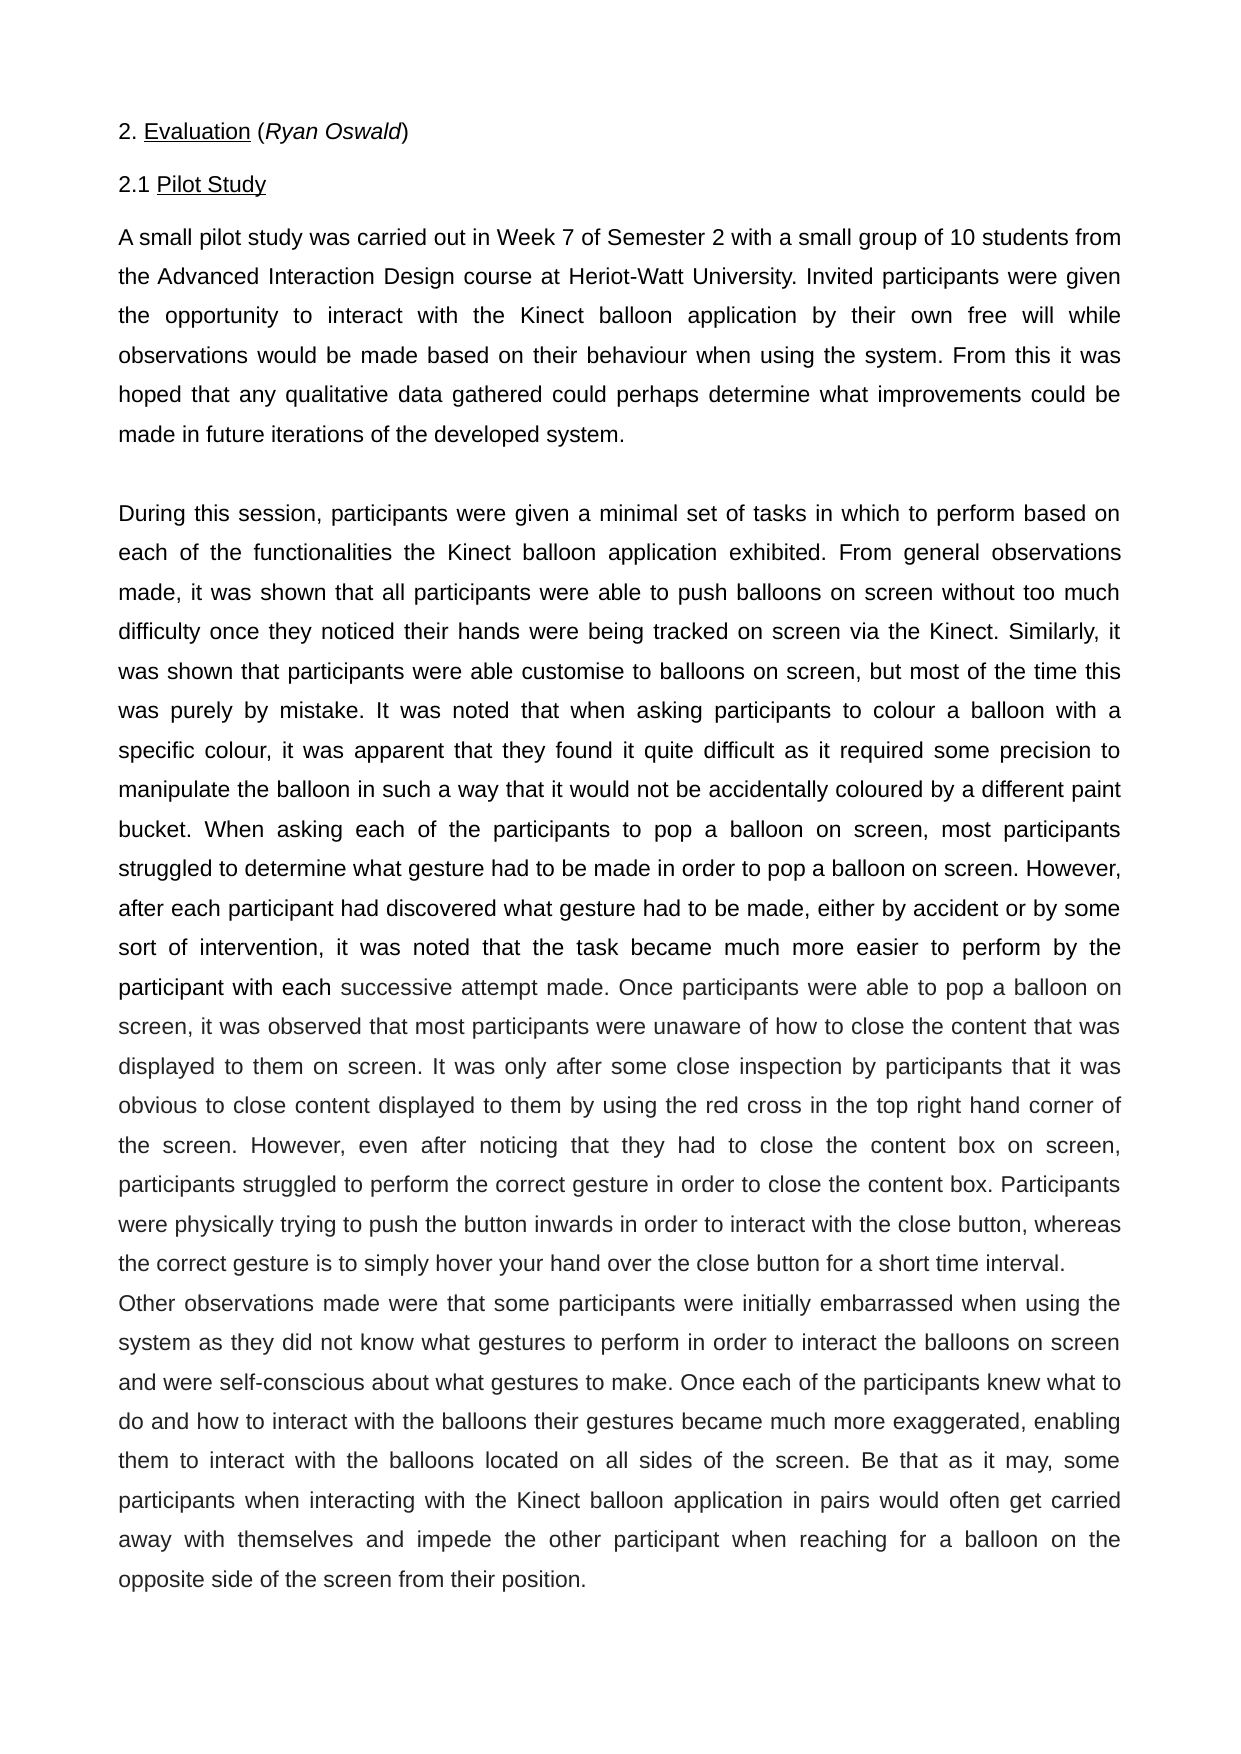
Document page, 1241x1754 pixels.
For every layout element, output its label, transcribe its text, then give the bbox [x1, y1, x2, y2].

text During this session, participants were given a minimal set of tasks in which to perform based on each of the functionalities the Kinect balloon application exhibited. From general observations made, it was shown that all participants were able to push balloons on screen without too much difficulty once they noticed their hands were being tracked on screen via the Kinect. Similarly, it was shown that participants were able customise to balloons on screen, but most of the time this was purely by mistake. It was noted that when asking participants to colour a balloon with a specific colour, it was apparent that they found it quite difficult as it required some precision to manipulate the balloon in such a way that it would not be accidentally coloured by a different paint bucket. When asking each of the participants to pop a balloon on screen, most participants struggled to determine what gesture had to be made in order to pop a balloon on screen. However, after each participant had discovered what gesture had to be made, either by accident or by some sort of intervention, it was noted that the task became much more easier to perform by the participant with each successive attempt made. Once participants were able to pop a balloon on screen, it was observed that most participants were unaware of how to close the content that was displayed to them on screen. It was only after some close inspection by participants that it was obvious to close content displayed to them by using the red cross in the top right hand corner of the screen. However, even after noticing that they had to close the content box on screen, participants struggled to perform the correct gesture in order to close the content box. Participants were physically trying to push the button inwards in order to interact with the close button, whereas the correct gesture is to simply hover your hand over the close button for a short time interval. [118, 500, 1122, 1276]
text Other observations made were that some participants were initially embarrassed when using the system as they did not know what gestures to perform in order to interact the balloons on screen and were self-conscious about what gestures to make. Once each of the participants knew what to do and how to interact with the balloons their gestures became much more exaggerated, enabling them to interact with the balloons located on all sides of the screen. Be that as it may, some participants when interacting with the Kinect balloon application in pairs would often get carried away with themselves and impede the other participant when reaching for a balloon on the opposite side of the screen from their position. [118, 1289, 1122, 1592]
text 2. Evaluation (Ryan Oswald) [118, 118, 1122, 144]
text 2.1 Pilot Study [118, 171, 1122, 197]
text A small pilot study was carried out in Week 7 of Semester 2 with a small group of 10 students from the Advanced Interaction Design course at Heriot-Watt University. Invited participants were given the opportunity to interact with the Kinect balloon application by their own free will while observations would be made based on their behaviour when using the system. From this it was hoped that any qualitative data gathered could perhaps determine what improvements could be made in future iterations of the developed system. [118, 223, 1122, 447]
